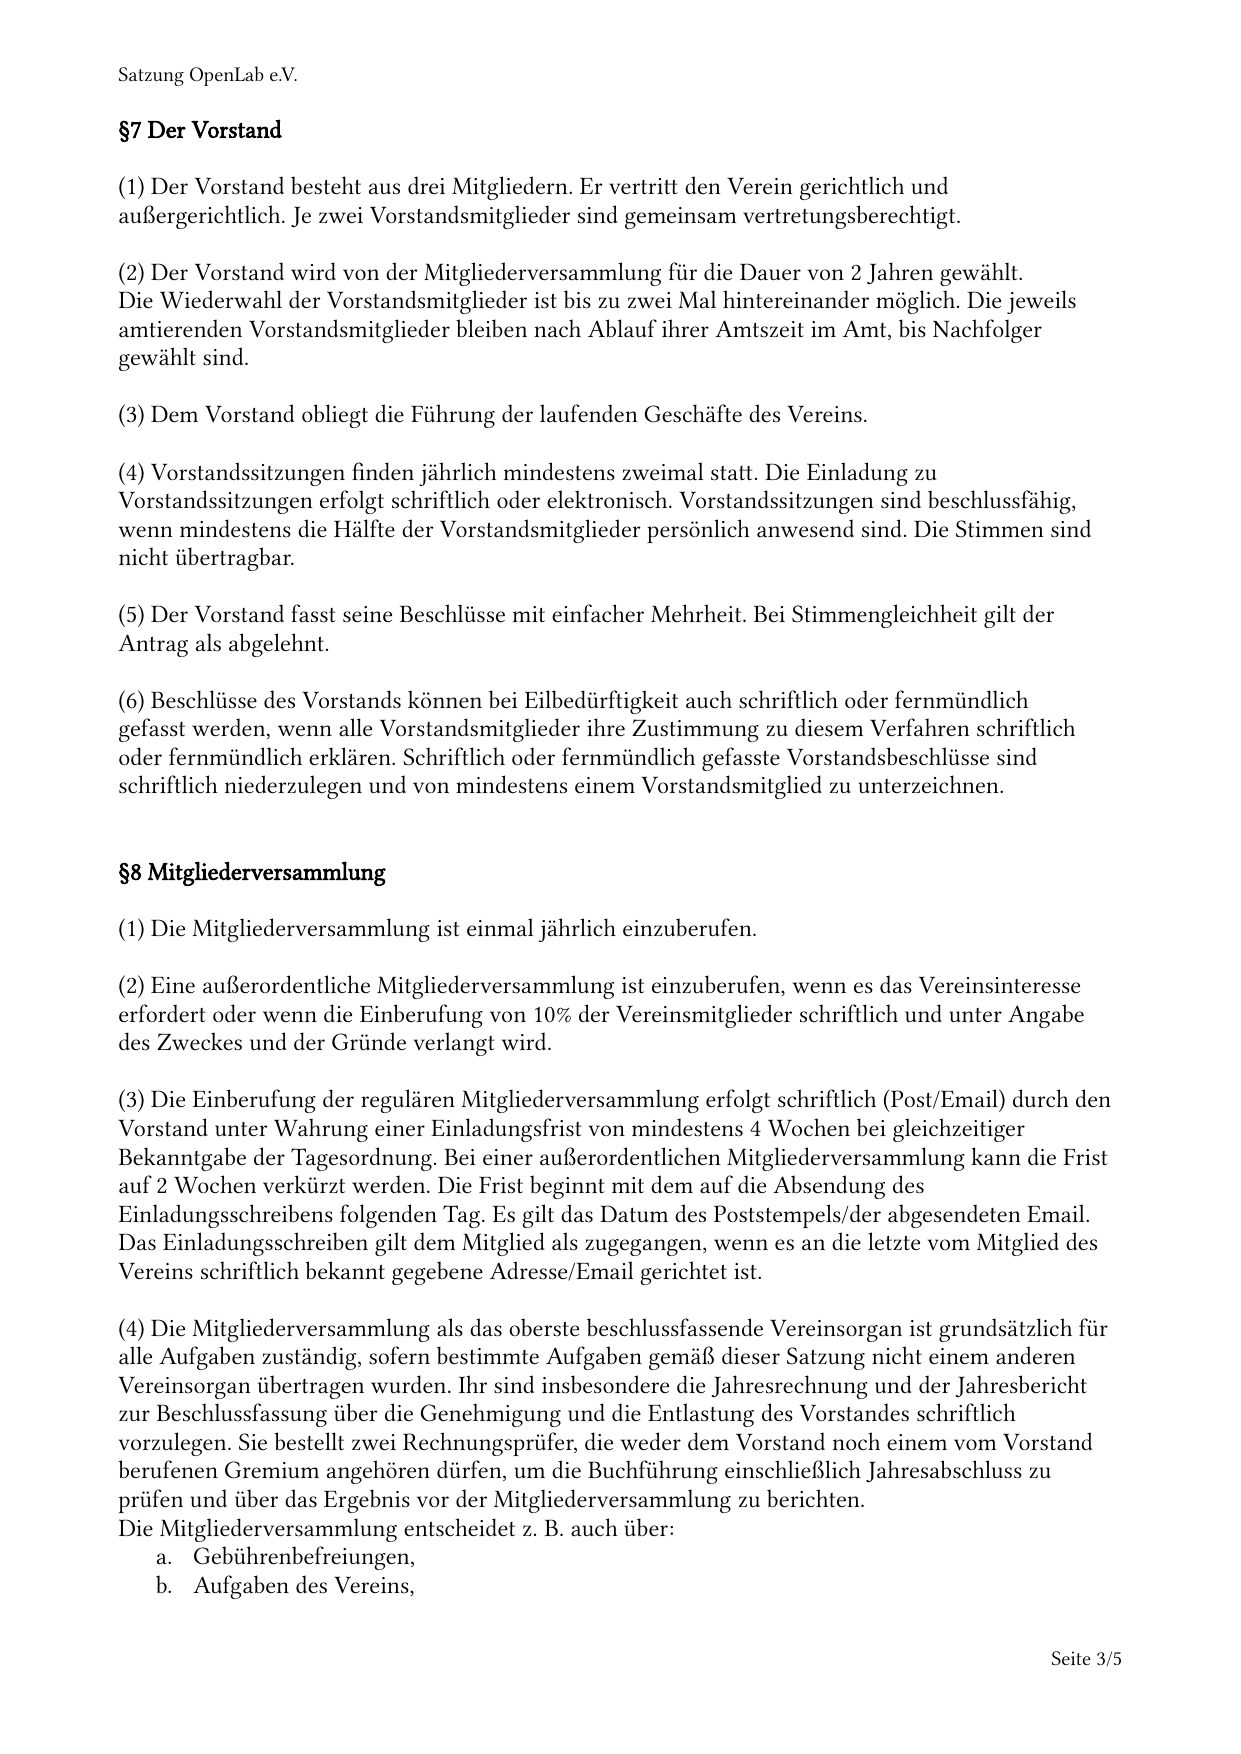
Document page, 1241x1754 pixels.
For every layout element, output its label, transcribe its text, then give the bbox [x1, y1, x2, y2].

text (4) Die Mitgliederversammlung als das oberste beschlussfassende Vereinsorgan ist grundsätzlich für alle Aufgaben zuständig, sofern bestimmte Aufgaben gemäß dieser Satzung nicht einem anderen Vereinsorgan übertragen wurden. Ihr sind insbesondere die Jahresrechnung und der Jahresbericht zur Beschlussfassung über die Genehmigung und die Entlastung des Vorstandes schriftlich vorzulegen. Sie bestellt zwei Rechnungsprüfer, die weder dem Vorstand noch einem vom Vorstand berufenen Gremium angehören dürfen, um die Buchführung einschließlich Jahresabschluss zu prüfen und über das Ergebnis vor der Mitgliederversammlung zu berichten. [118, 1314, 1122, 1514]
text (2) Der Vorstand wird von der Mitgliederversammlung für die Dauer von 2 Jahren gewählt. [118, 258, 1122, 286]
text (3) Dem Vorstand obliegt die Führung der laufenden Geschäfte des Vereins. [118, 401, 1122, 429]
text Die Mitgliederversammlung entscheidet z. B. auch über: [118, 1514, 1122, 1542]
text Die Wiederwahl der Vorstandsmitglieder ist bis zu zwei Mal hintereinander möglich. Die jeweils amtierenden Vorstandsmitglieder bleiben nach Ablauf ihrer Amtszeit im Amt, bis Nachfolger gewählt sind. [118, 286, 1122, 372]
text (3) Die Einberufung der regulären Mitgliederversammlung erfolgt schriftlich (Post/Email) durch den Vorstand unter Wahrung einer Einladungsfrist von mindestens 4 Wochen bei gleichzeitiger Bekanntgabe der Tagesordnung. Bei einer außerordentlichen Mitgliederversammlung kann die Frist auf 2 Wochen verkürzt werden. Die Frist beginnt mit dem auf die Absendung des Einladungsschreibens folgenden Tag. Es gilt das Datum des Poststempels/der abgesendeten Email. Das Einladungsschreiben gilt dem Mitglied als zugegangen, wenn es an die letzte vom Mitglied des [118, 1086, 1122, 1257]
text (5) Der Vorstand fasst seine Beschlüsse mit einfacher Mehrheit. Bei Stimmengleichheit gilt der Antrag als abgelehnt. [118, 600, 1122, 657]
text Vereins schriftlich bekannt gegebene Adresse/Email gerichtet ist. [118, 1257, 1122, 1285]
list Gebührenbefreiungen, [156, 1542, 1122, 1571]
text §7 Der Vorstand [118, 115, 1122, 144]
text (1) Die Mitgliederversammlung ist einmal jährlich einzuberufen. [118, 914, 1122, 943]
text §8 Mitgliederversammlung [118, 857, 1122, 886]
text gefasst werden, wenn alle Vorstandsmitglieder ihre Zustimmung zu diesem Verfahren schriftlich oder fernmündlich erklären. Schriftlich oder fernmündlich gefasste Vorstandsbeschlüsse sind schriftlich niederzulegen und von mindestens einem Vorstandsmitglied zu unterzeichnen. [118, 714, 1122, 800]
text (4) Vorstandssitzungen finden jährlich mindestens zweimal statt. Die Einladung zu Vorstandssitzungen erfolgt schriftlich oder elektronisch. Vorstandssitzungen sind beschlussfähig, wenn mindestens die Hälfte der Vorstandsmitglieder persönlich anwesend sind. Die Stimmen sind nicht übertragbar. [118, 458, 1122, 572]
text (1) Der Vorstand besteht aus drei Mitgliedern. Er vertritt den Verein gerichtlich und außergerichtlich. Je zwei Vorstandsmitglieder sind gemeinsam vertretungsberechtigt. [118, 172, 1122, 229]
text (6) Beschlüsse des Vorstands können bei Eilbedürftigkeit auch schriftlich oder fernmündlich [118, 686, 1122, 714]
list Aufgaben des Vereins, [156, 1571, 1122, 1599]
text (2) Eine außerordentliche Mitgliederversammlung ist einzuberufen, wenn es das Vereinsinteresse erfordert oder wenn die Einberufung von 10% der Vereinsmitglieder schriftlich und unter Angabe des Zweckes und der Gründe verlangt wird. [118, 971, 1122, 1057]
